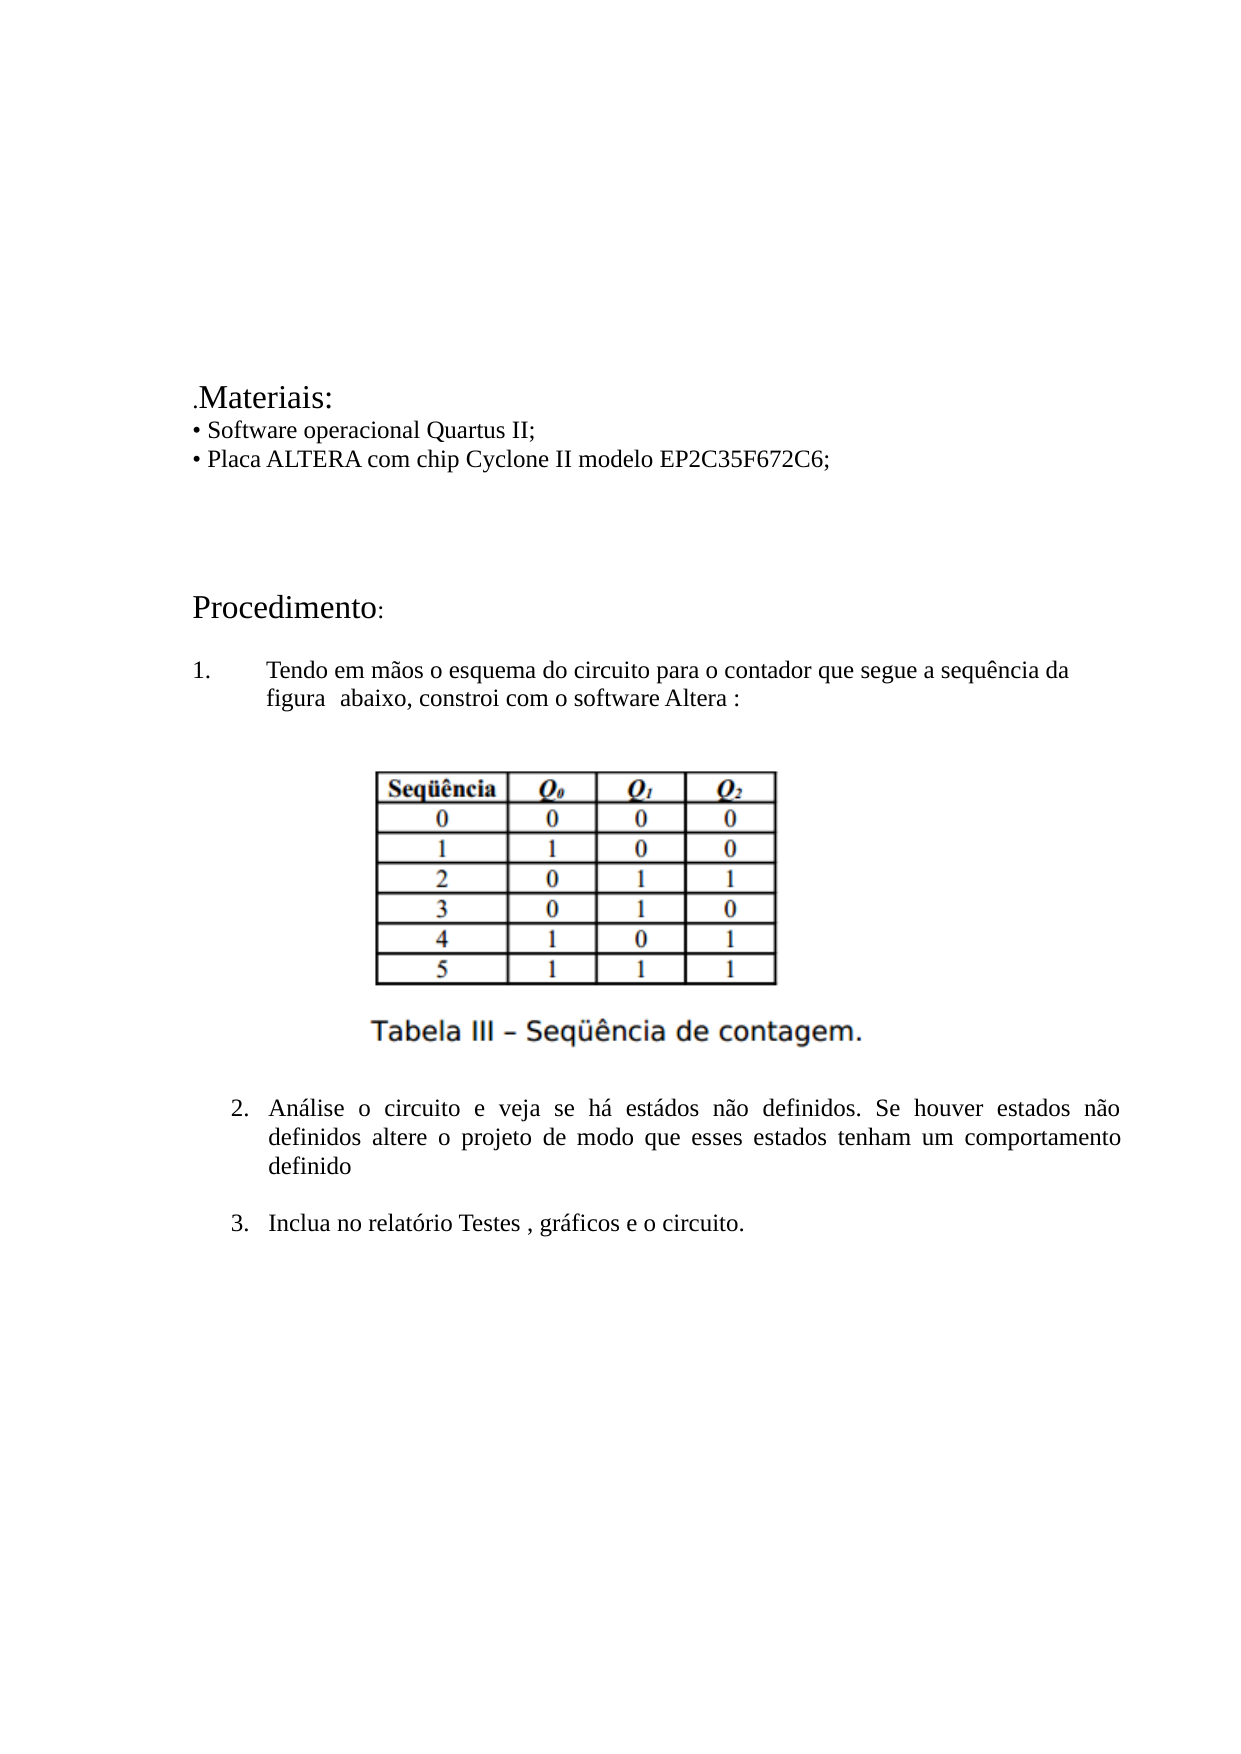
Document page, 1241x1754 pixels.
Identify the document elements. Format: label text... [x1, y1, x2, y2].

text • Software operacional Quartus II; [118, 415, 1122, 444]
text Procedimento: [118, 588, 1122, 626]
text • Placa ALTERA com chip Cyclone II modelo EP2C35F672C6; [118, 444, 1122, 473]
list Inclua no relatório Testes , gráficos e o circuito. [231, 1208, 1122, 1237]
list Análise o circuito e veja se há estádos não definidos. Se houver estados não definidos altere o projeto de modo que esses estados tenham um comportamento definido [231, 1093, 1122, 1179]
text 1. Tendo em mãos o esquema do circuito para o contador que segue a sequência da figura abaixo, constroi com o software Altera : [118, 655, 1122, 712]
text .Materiais: [118, 377, 1122, 415]
